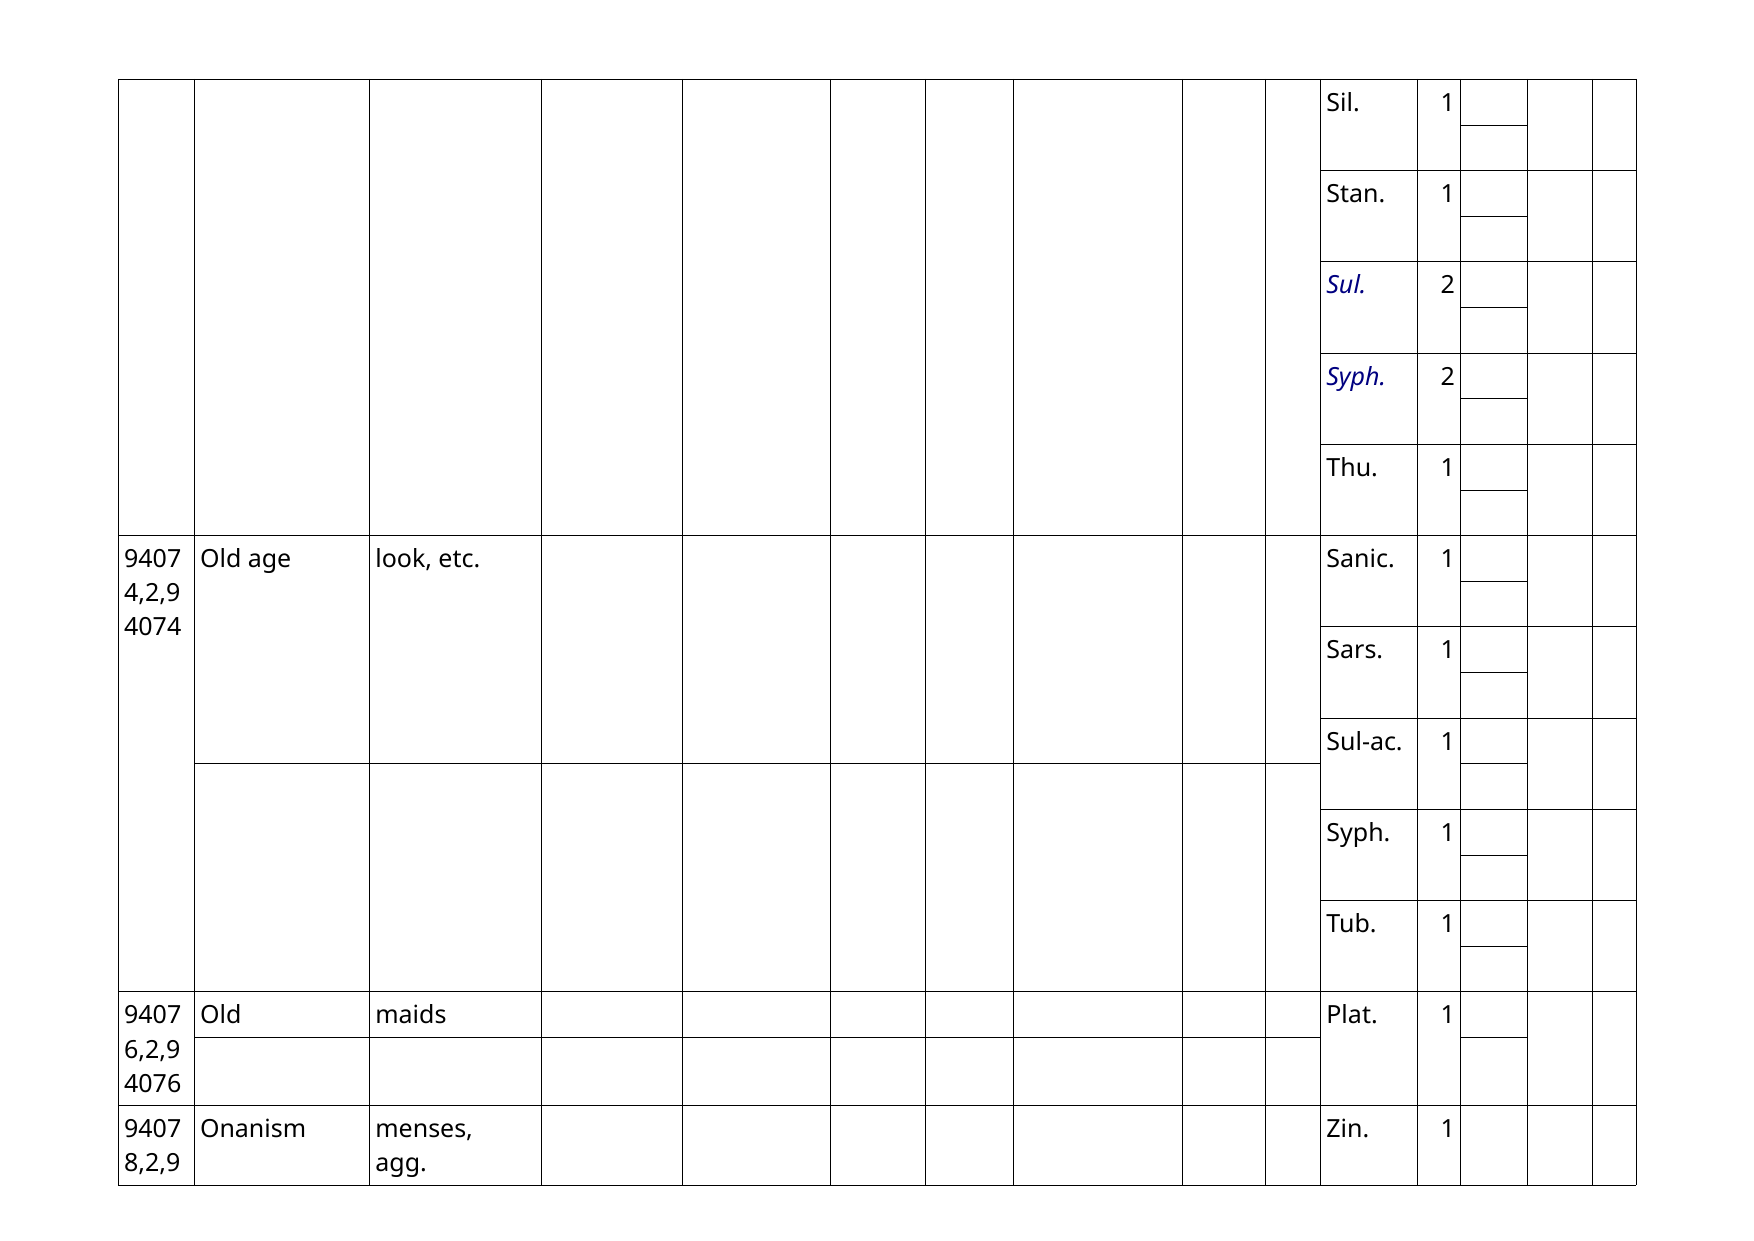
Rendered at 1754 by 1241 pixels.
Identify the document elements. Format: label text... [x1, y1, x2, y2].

table_cell [1528, 536, 1592, 626]
table_cell [926, 1038, 1013, 1105]
table_cell maids [370, 992, 541, 1037]
table_cell [542, 764, 682, 991]
table_cell Sil. [1321, 80, 1417, 170]
table_cell [1528, 171, 1592, 261]
table_cell [1528, 1106, 1592, 1185]
table_cell 1 [1418, 536, 1460, 626]
table_cell 1 [1418, 901, 1460, 991]
table_cell [926, 536, 1013, 763]
table_cell [683, 536, 830, 763]
table_cell menses, agg. [370, 1106, 541, 1185]
table_cell [683, 764, 830, 991]
table_cell [926, 80, 1013, 535]
table_cell Sars. [1321, 627, 1417, 718]
table_cell [1266, 80, 1320, 535]
table_cell [1593, 80, 1636, 170]
table_cell [1461, 217, 1527, 261]
table_cell [1528, 445, 1592, 535]
table_cell [1183, 1106, 1265, 1185]
table_cell [1528, 810, 1592, 900]
table_cell [683, 1106, 830, 1185]
table_cell [1461, 764, 1527, 809]
table_cell [542, 80, 682, 535]
table_cell [1528, 992, 1592, 1105]
table_cell [1183, 1038, 1265, 1105]
table_cell [683, 1038, 830, 1105]
table_cell Tub. [1321, 901, 1417, 991]
table_cell [1593, 171, 1636, 261]
table_cell [1461, 80, 1527, 124]
table_cell [1593, 354, 1636, 444]
table_cell [1461, 171, 1527, 216]
table_cell [1528, 627, 1592, 718]
table_cell [542, 1038, 682, 1105]
table_cell 2 [1418, 262, 1460, 353]
table_cell [1461, 947, 1527, 991]
table_cell [195, 80, 369, 535]
table_cell Sul. [1321, 262, 1417, 353]
table_cell [1014, 536, 1182, 763]
table_cell [1593, 536, 1636, 626]
table_cell [1461, 719, 1527, 763]
table_cell [1528, 80, 1592, 170]
table_cell [1014, 1106, 1182, 1185]
table_cell [1266, 1038, 1320, 1105]
table_cell Plat. [1321, 992, 1417, 1105]
table_cell [1183, 536, 1265, 763]
table_cell Zin. [1321, 1106, 1417, 1185]
table_cell [683, 80, 830, 535]
table_cell [926, 992, 1013, 1037]
table_cell [1461, 856, 1527, 900]
table_cell [1183, 80, 1265, 535]
table_cell [370, 1038, 541, 1105]
table_cell [1014, 80, 1182, 535]
table_cell [1266, 1106, 1320, 1185]
table_cell [1593, 445, 1636, 535]
table_cell [119, 80, 194, 535]
table_cell 1 [1418, 992, 1460, 1105]
table_cell [370, 80, 541, 535]
table_cell [1014, 992, 1182, 1037]
table_cell [195, 1038, 369, 1105]
table_cell [1461, 536, 1527, 581]
table_cell 1 [1418, 80, 1460, 170]
table_cell Syph. [1321, 810, 1417, 900]
table_cell [1461, 810, 1527, 854]
table_cell [926, 764, 1013, 991]
table_cell [195, 764, 369, 991]
table_cell 1 [1418, 719, 1460, 809]
table_cell [1528, 262, 1592, 353]
table_cell 94078,2,9 [119, 1106, 194, 1185]
table_cell Old age [195, 536, 369, 763]
table_cell look, etc. [370, 536, 541, 763]
table_cell [1183, 764, 1265, 991]
table_cell [1528, 901, 1592, 991]
table_cell [831, 992, 925, 1037]
table_cell [1461, 491, 1527, 535]
table_cell [1461, 445, 1527, 489]
table_cell [542, 536, 682, 763]
table_cell 1 [1418, 1106, 1460, 1185]
table_cell 1 [1418, 810, 1460, 900]
table_cell [831, 1038, 925, 1105]
table_cell [831, 764, 925, 991]
table_cell [1461, 354, 1527, 398]
table_cell 94076,2,94076 [119, 992, 194, 1105]
table_cell Sanic. [1321, 536, 1417, 626]
table_cell [1461, 627, 1527, 672]
table_cell 1 [1418, 171, 1460, 261]
table_cell [831, 80, 925, 535]
table_cell [1528, 719, 1592, 809]
table_cell 1 [1418, 445, 1460, 535]
table_cell [1593, 810, 1636, 900]
table_cell [1528, 354, 1592, 444]
table_cell Stan. [1321, 171, 1417, 261]
table_cell [1593, 627, 1636, 718]
table_cell [683, 992, 830, 1037]
table_cell [370, 764, 541, 991]
table_cell [1461, 126, 1527, 170]
table_cell [1266, 992, 1320, 1037]
table_cell Old [195, 992, 369, 1037]
table_cell Thu. [1321, 445, 1417, 535]
table_cell [1183, 992, 1265, 1037]
table_cell [1593, 719, 1636, 809]
table_cell [1461, 1038, 1527, 1105]
table_cell [1461, 308, 1527, 353]
table_cell [542, 1106, 682, 1185]
table_cell [1266, 764, 1320, 991]
table_cell Syph. [1321, 354, 1417, 444]
table_cell [542, 992, 682, 1037]
table_cell [1593, 262, 1636, 353]
table_cell [1461, 901, 1527, 946]
table_cell [1461, 1106, 1527, 1185]
table_cell 1 [1418, 627, 1460, 718]
table_cell [1461, 992, 1527, 1037]
table_cell [1593, 992, 1636, 1105]
table_cell 94074,2,94074 [119, 536, 194, 991]
table_cell [1461, 399, 1527, 444]
table_cell [1014, 764, 1182, 991]
table_cell [1266, 536, 1320, 763]
table_cell [1461, 673, 1527, 718]
table_cell [1593, 901, 1636, 991]
table_cell [831, 536, 925, 763]
table_cell [1014, 1038, 1182, 1105]
table_cell Sul-ac. [1321, 719, 1417, 809]
table_cell [926, 1106, 1013, 1185]
table_cell [1461, 582, 1527, 626]
table_cell [1593, 1106, 1636, 1185]
table_cell [831, 1106, 925, 1185]
table_cell 2 [1418, 354, 1460, 444]
table_cell [1461, 262, 1527, 307]
table_cell Onanism [195, 1106, 369, 1185]
